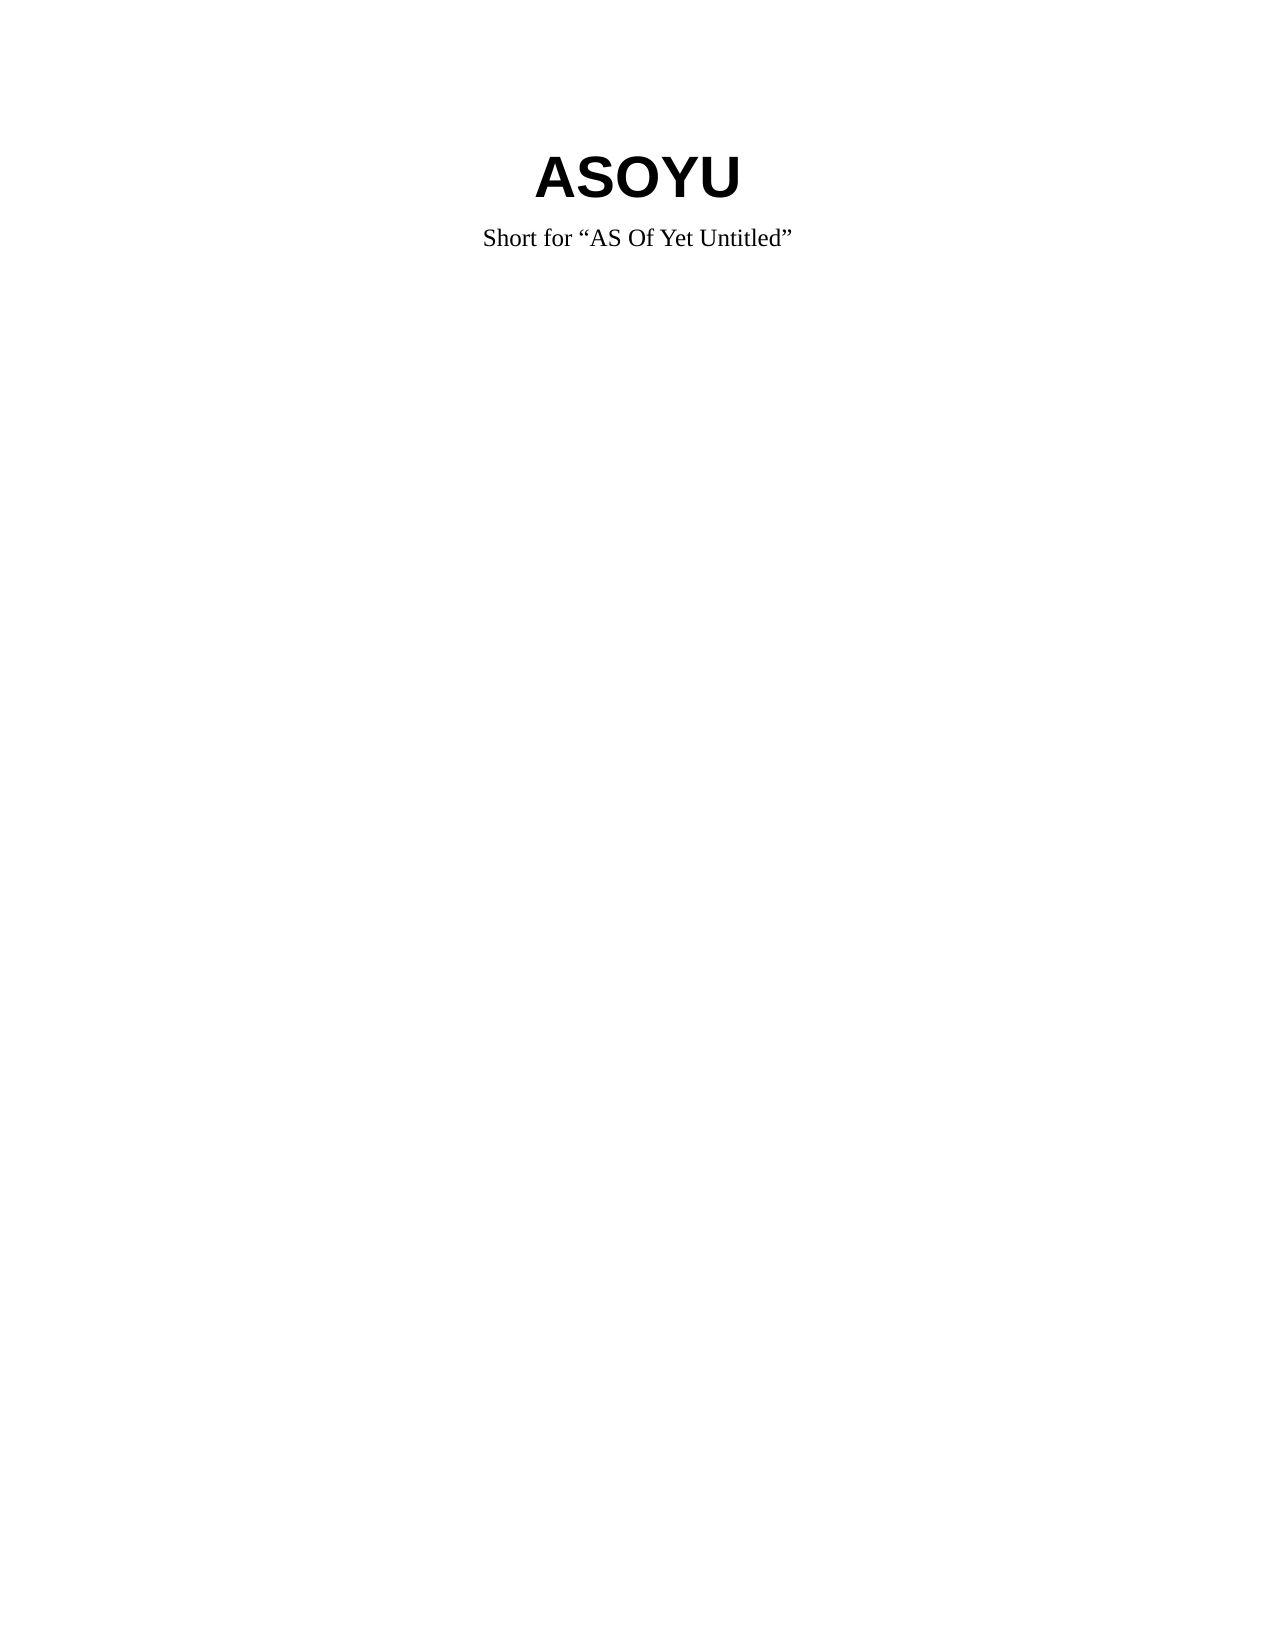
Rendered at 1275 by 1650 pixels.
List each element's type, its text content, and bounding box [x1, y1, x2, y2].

text Short for “AS Of Yet Untitled” [118, 223, 1157, 251]
title ASOYU [118, 143, 1157, 210]
